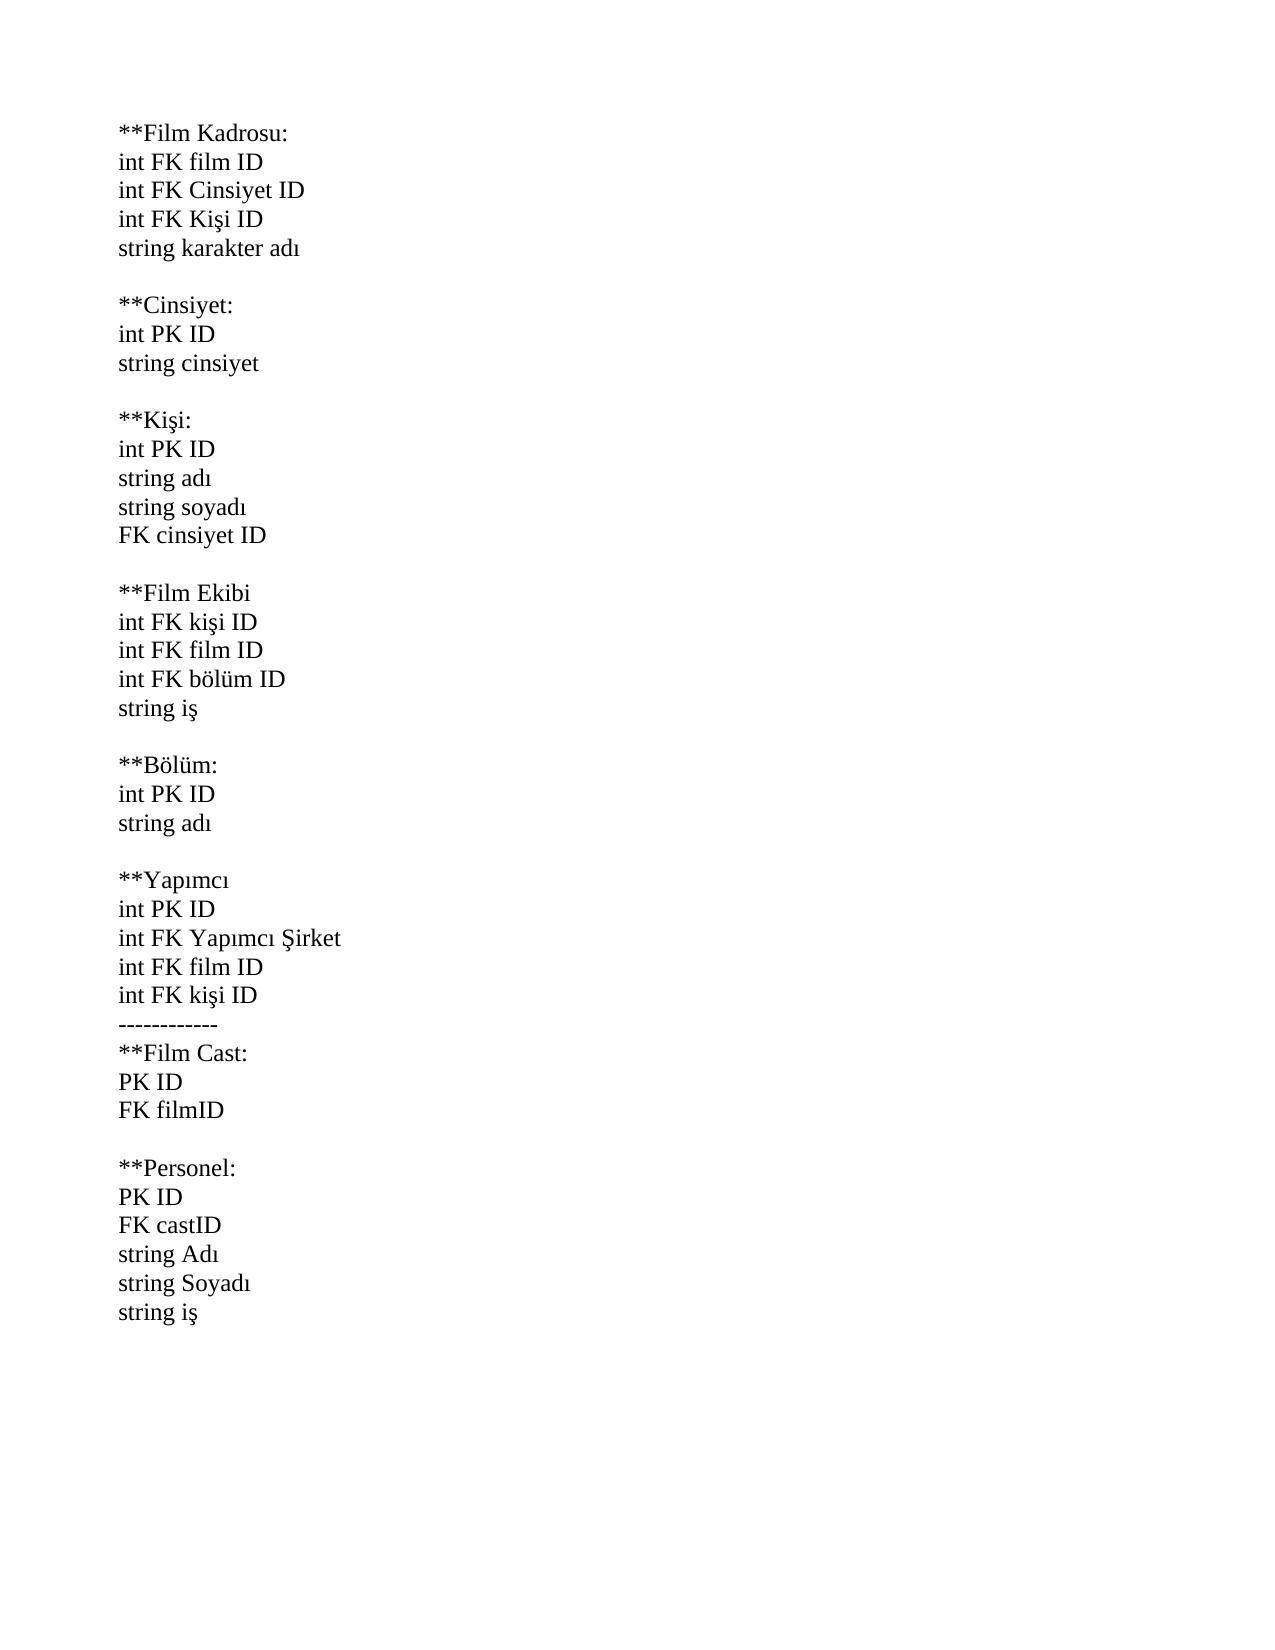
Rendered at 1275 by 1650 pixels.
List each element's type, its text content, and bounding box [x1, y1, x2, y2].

text string iş [118, 693, 1157, 722]
text string Soyadı [118, 1268, 1157, 1297]
text int FK kişi ID [118, 607, 1157, 636]
text int FK film ID [118, 952, 1157, 981]
text FK cinsiyet ID [118, 521, 1157, 549]
text **Kişi: [118, 406, 1157, 434]
text **Film Kadrosu: [118, 118, 1157, 147]
text string adı [118, 808, 1157, 837]
text int FK film ID [118, 636, 1157, 664]
text int FK film ID [118, 147, 1157, 176]
text int FK Yapımcı Şirket [118, 923, 1157, 952]
text **Personel: [118, 1153, 1157, 1182]
text string karakter adı [118, 233, 1157, 262]
text string iş [118, 1297, 1157, 1326]
text **Film Ekibi [118, 578, 1157, 607]
text int FK Kişi ID [118, 204, 1157, 233]
text PK ID [118, 1182, 1157, 1211]
text int FK kişi ID [118, 981, 1157, 1009]
text **Cinsiyet: [118, 291, 1157, 319]
text int PK ID [118, 319, 1157, 348]
text int FK Cinsiyet ID [118, 176, 1157, 204]
text FK filmID [118, 1096, 1157, 1124]
text string soyadı [118, 492, 1157, 521]
text PK ID [118, 1067, 1157, 1096]
text int PK ID [118, 894, 1157, 923]
text string adı [118, 463, 1157, 492]
text int PK ID [118, 434, 1157, 463]
text **Yapımcı [118, 866, 1157, 894]
text int FK bölüm ID [118, 664, 1157, 693]
text string cinsiyet [118, 348, 1157, 377]
text FK castID [118, 1211, 1157, 1239]
text int PK ID [118, 779, 1157, 808]
text ------------ [118, 1009, 1157, 1038]
text **Film Cast: [118, 1038, 1157, 1067]
text **Bölüm: [118, 751, 1157, 779]
text string Adı [118, 1239, 1157, 1268]
